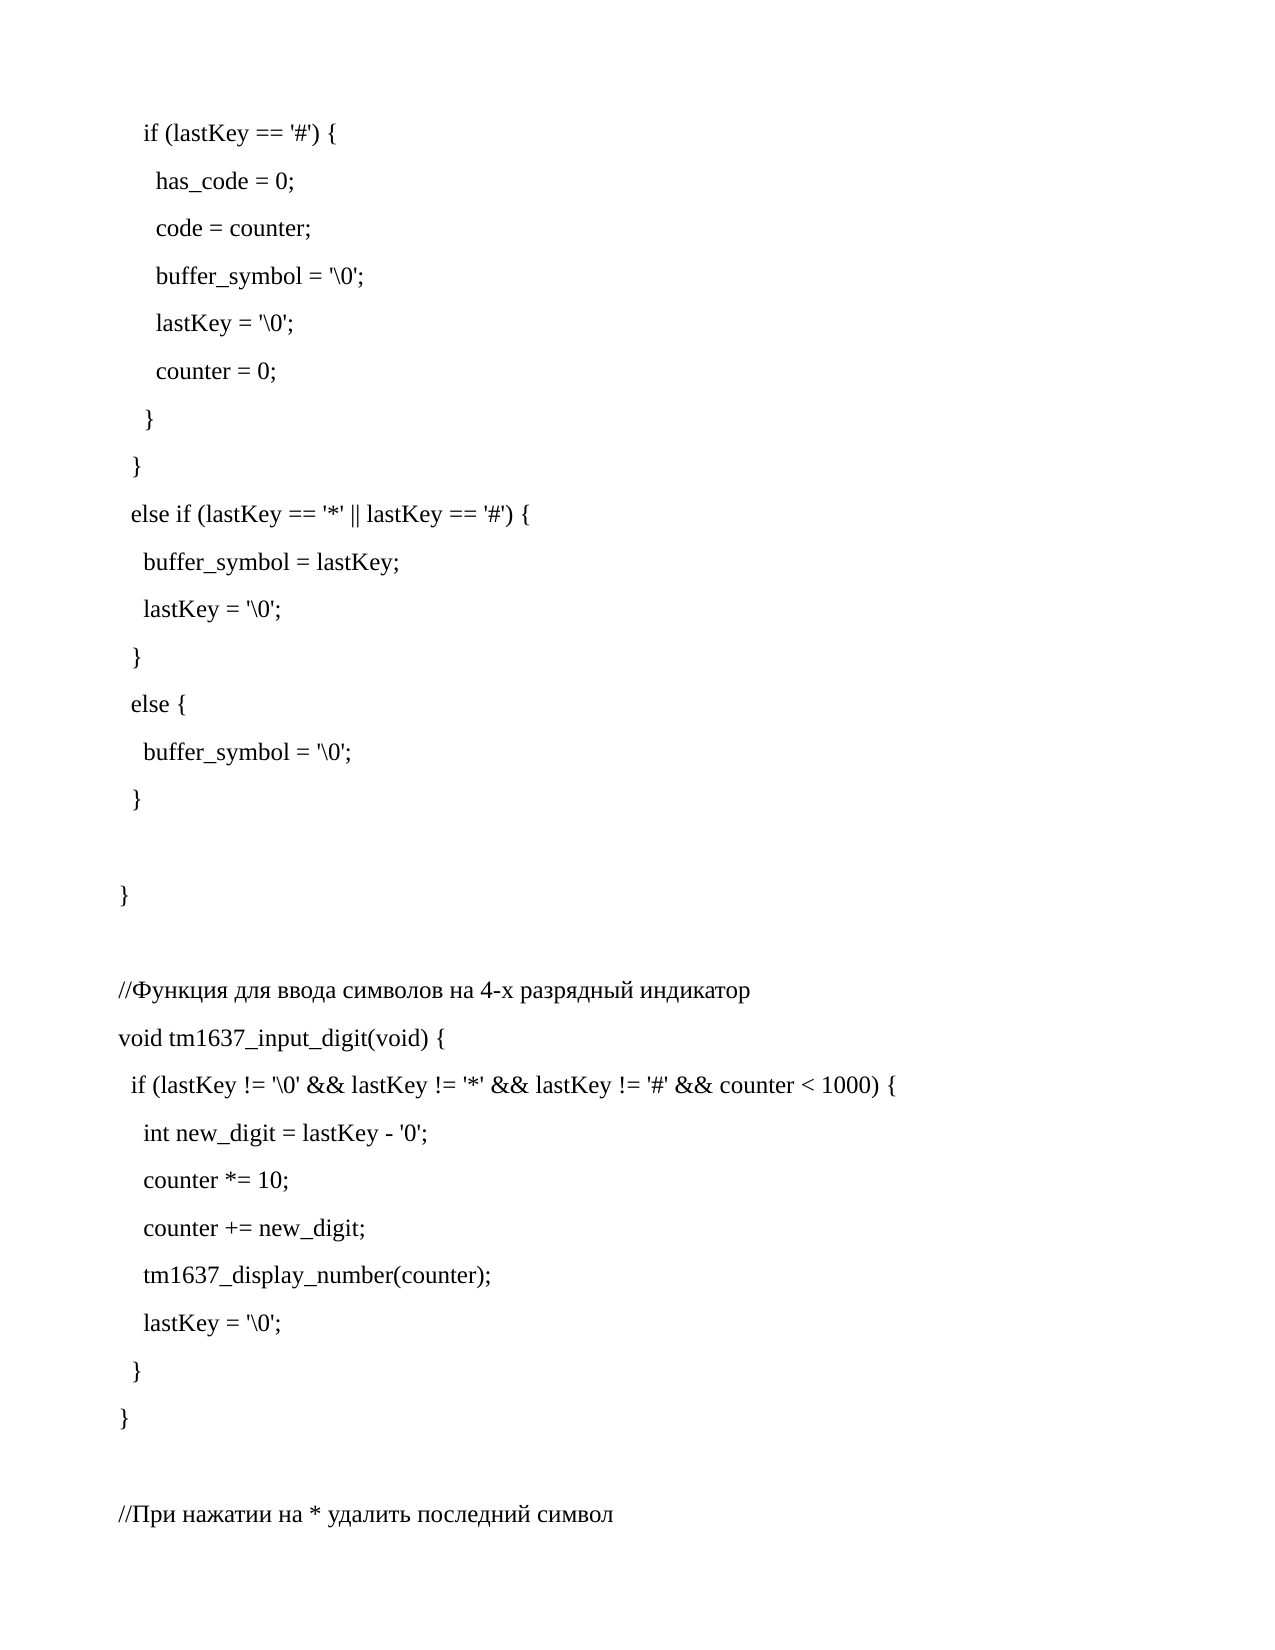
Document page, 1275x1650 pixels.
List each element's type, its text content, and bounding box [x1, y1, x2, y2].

text } [118, 404, 1157, 432]
text //Функция для ввода символов на 4-х разрядный индикатор [118, 975, 1157, 1004]
text counter *= 10; [118, 1165, 1157, 1194]
text counter = 0; [118, 356, 1157, 385]
text lastKey = '\0'; [118, 1308, 1157, 1337]
text lastKey = '\0'; [118, 308, 1157, 337]
text buffer_symbol = lastKey; [118, 547, 1157, 575]
text int new_digit = lastKey - '0'; [118, 1118, 1157, 1147]
text } [118, 784, 1157, 813]
text } [118, 642, 1157, 671]
text else if (lastKey == '*' || lastKey == '#') { [118, 499, 1157, 528]
text if (lastKey == '#') { [118, 118, 1157, 147]
text tm1637_display_number(counter); [118, 1261, 1157, 1289]
text counter += new_digit; [118, 1213, 1157, 1242]
text lastKey = '\0'; [118, 594, 1157, 623]
text buffer_symbol = '\0'; [118, 261, 1157, 290]
text buffer_symbol = '\0'; [118, 737, 1157, 766]
text } [118, 451, 1157, 480]
text //При нажатии на * удалить последний символ [118, 1499, 1157, 1527]
text has_code = 0; [118, 166, 1157, 194]
text } [118, 880, 1157, 908]
text code = counter; [118, 213, 1157, 242]
text } [118, 1403, 1157, 1432]
text } [118, 1356, 1157, 1384]
text void tm1637_input_digit(void) { [118, 1023, 1157, 1051]
text if (lastKey != '\0' && lastKey != '*' && lastKey != '#' && counter < 1000) { [118, 1070, 1157, 1099]
text else { [118, 689, 1157, 718]
